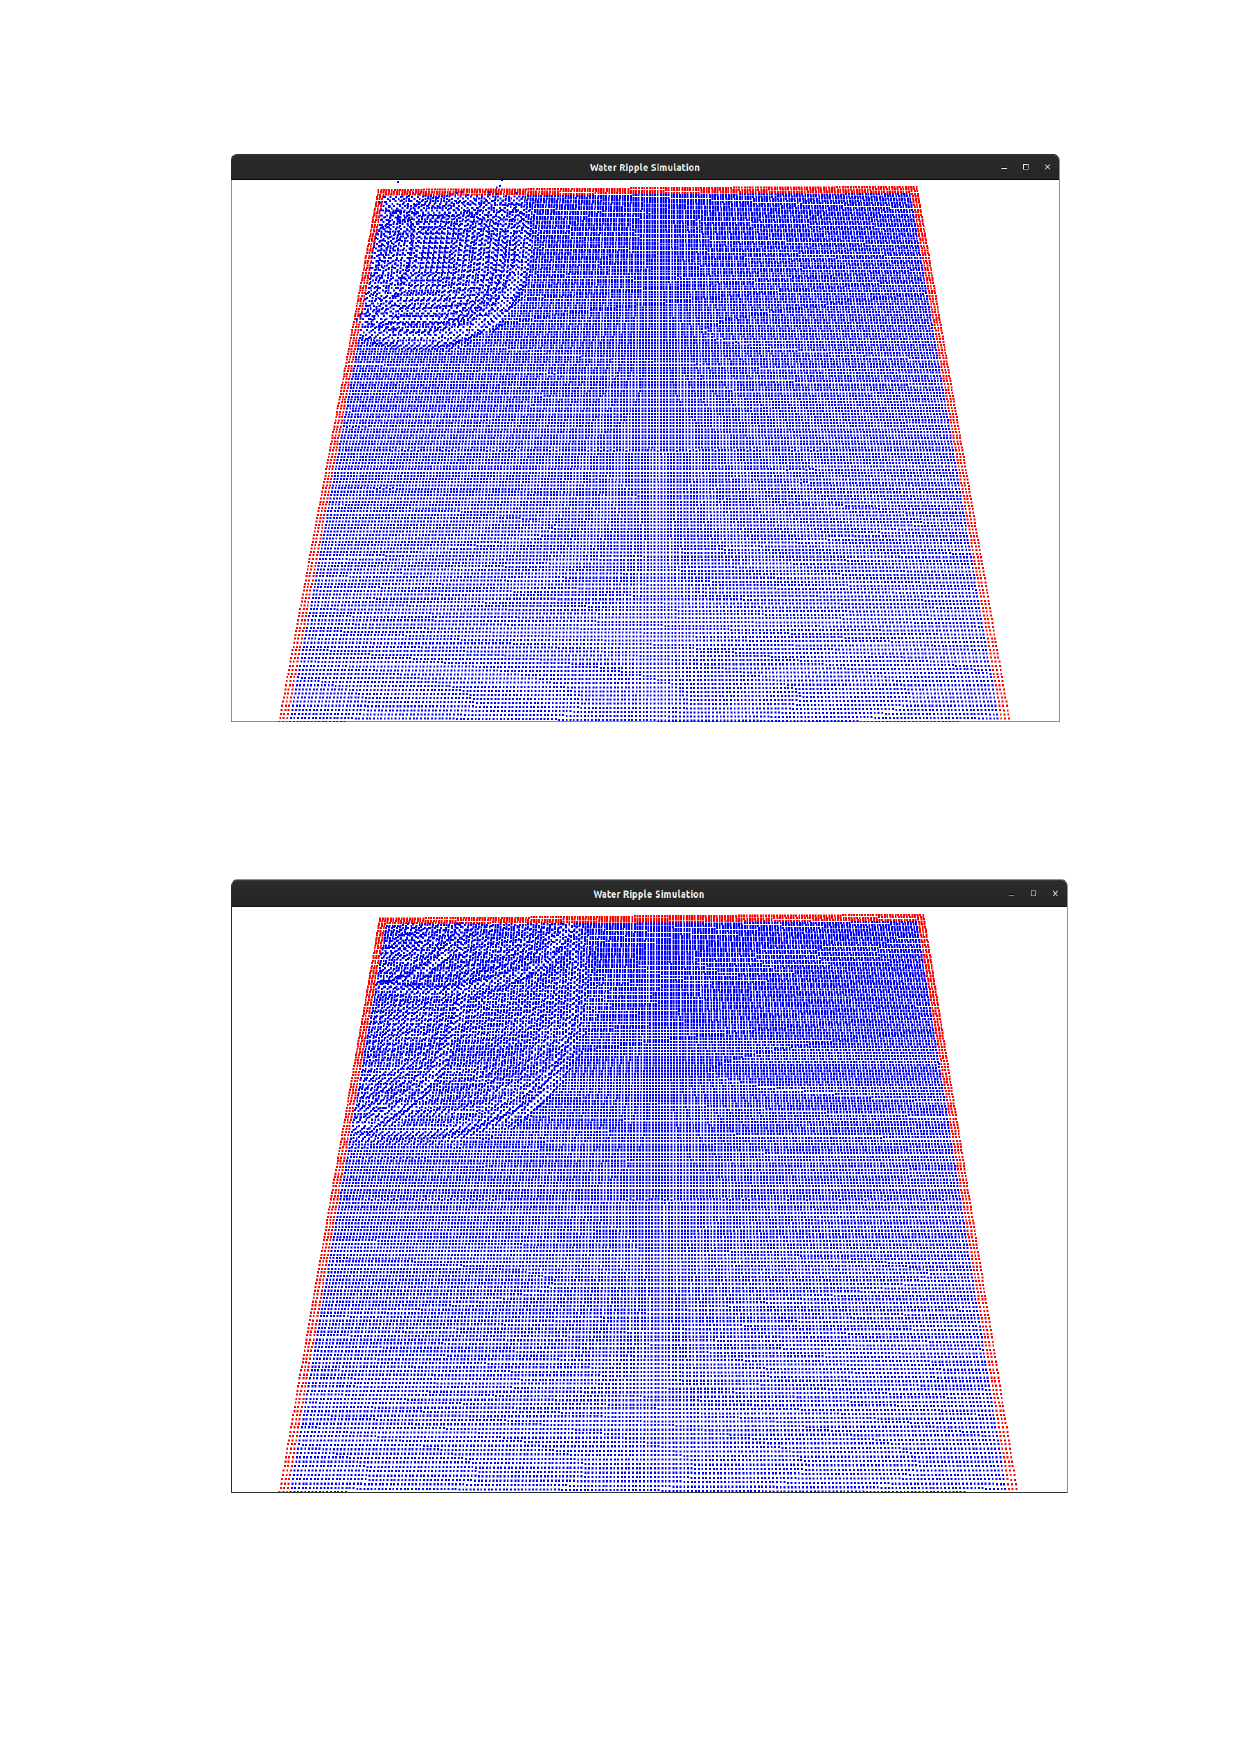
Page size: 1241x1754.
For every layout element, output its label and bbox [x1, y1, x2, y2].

picture [225, 874, 1073, 1499]
picture [225, 150, 1065, 728]
